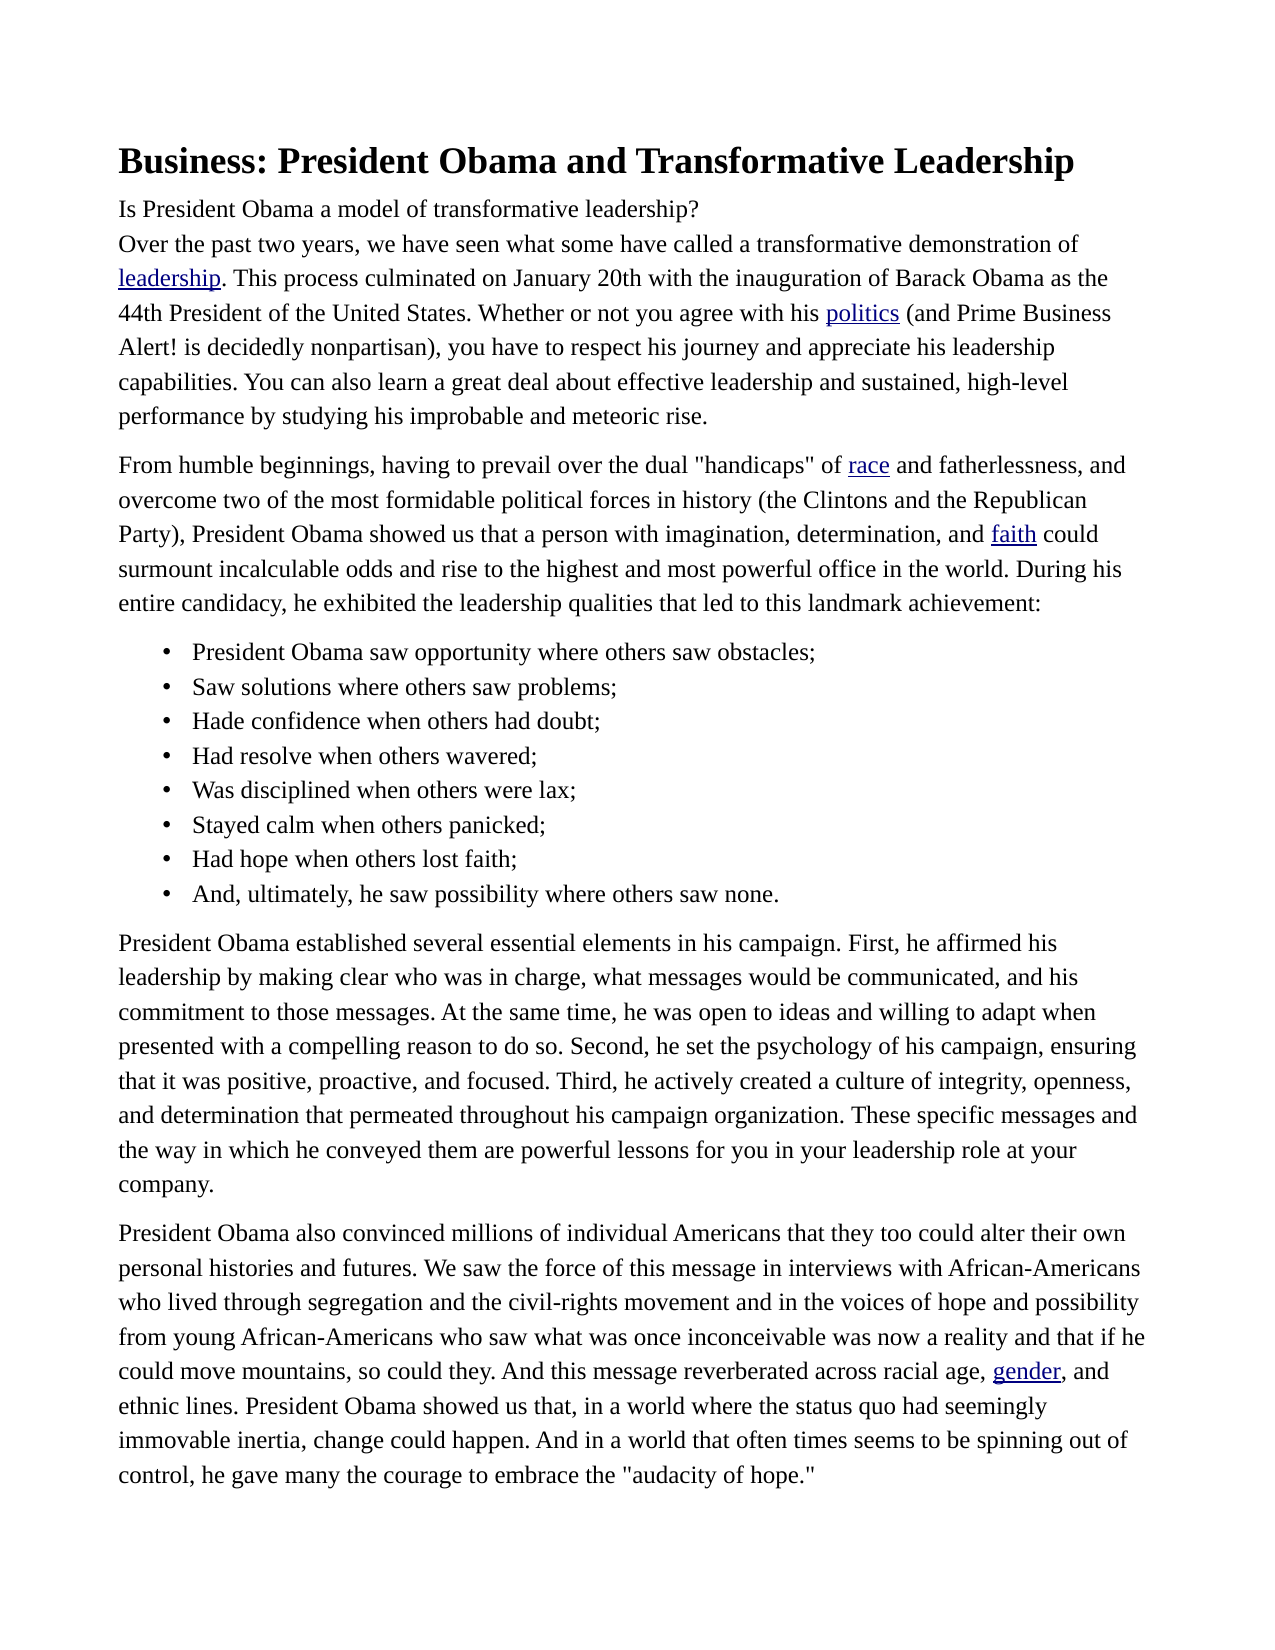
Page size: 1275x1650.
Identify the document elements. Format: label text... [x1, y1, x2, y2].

list Saw solutions where others saw problems; [162, 672, 1157, 701]
subtitle Business: President Obama and Transformative Leadership [118, 139, 1157, 182]
text President Obama also convinced millions of individual Americans that they too could alter their own personal histories and futures. We saw the force of this message in interviews with African-Americans who lived through segregation and the civil-rights movement and in the voices of hope and possibility from young African-Americans who saw what was once inconceivable was now a reality and that if he could move mountains, so could they. And this message reverberated across racial age, gender, and ethnic lines. President Obama showed us that, in a world where the status quo had seemingly immovable inertia, change could happen. And in a world that often times seems to be spinning out of control, he gave many the courage to embrace the "audacity of hope." [118, 1218, 1157, 1488]
list Stayed calm when others panicked; [162, 810, 1157, 839]
list Hade confidence when others had doubt; [162, 706, 1157, 735]
text President Obama established several essential elements in his campaign. First, he affirmed his leadership by making clear who was in charge, what messages would be communicated, and his commitment to those messages. At the same time, he was open to ideas and willing to adapt when presented with a compelling reason to do so. Second, he set the psychology of his campaign, ensuring that it was positive, proactive, and focused. Third, he actively created a culture of integrity, openness, and determination that permeated throughout his campaign organization. These specific messages and the way in which he conveyed them are powerful lessons for you in your leadership role at your company. [118, 928, 1157, 1198]
list President Obama saw opportunity where others saw obstacles; [162, 637, 1157, 666]
text Over the past two years, we have seen what some have called a transformative demonstration of leadership. This process culminated on January 20th with the inauguration of Barack Obama as the 44th President of the United States. Whether or not you agree with his politics (and Prime Business Alert! is decidedly nonpartisan), you have to respect his journey and appreciate his leadership capabilities. You can also learn a great deal about effective leadership and sustained, high-level performance by studying his improbable and meteoric rise. [118, 229, 1157, 430]
list Had hope when others lost faith; [162, 844, 1157, 873]
list Was disciplined when others were lax; [162, 775, 1157, 804]
text Is President Obama a model of transformative leadership? [118, 194, 1157, 223]
list And, ultimately, he saw possibility where others saw none. [162, 879, 1157, 908]
list Had resolve when others wavered; [162, 741, 1157, 770]
text From humble beginnings, having to prevail over the dual "handicaps" of race and fatherlessness, and overcome two of the most formidable political forces in history (the Clintons and the Republican Party), President Obama showed us that a person with imagination, determination, and faith could surmount incalculable odds and rise to the highest and most powerful office in the world. During his entire candidacy, he exhibited the leadership qualities that led to this landmark achievement: [118, 451, 1157, 617]
